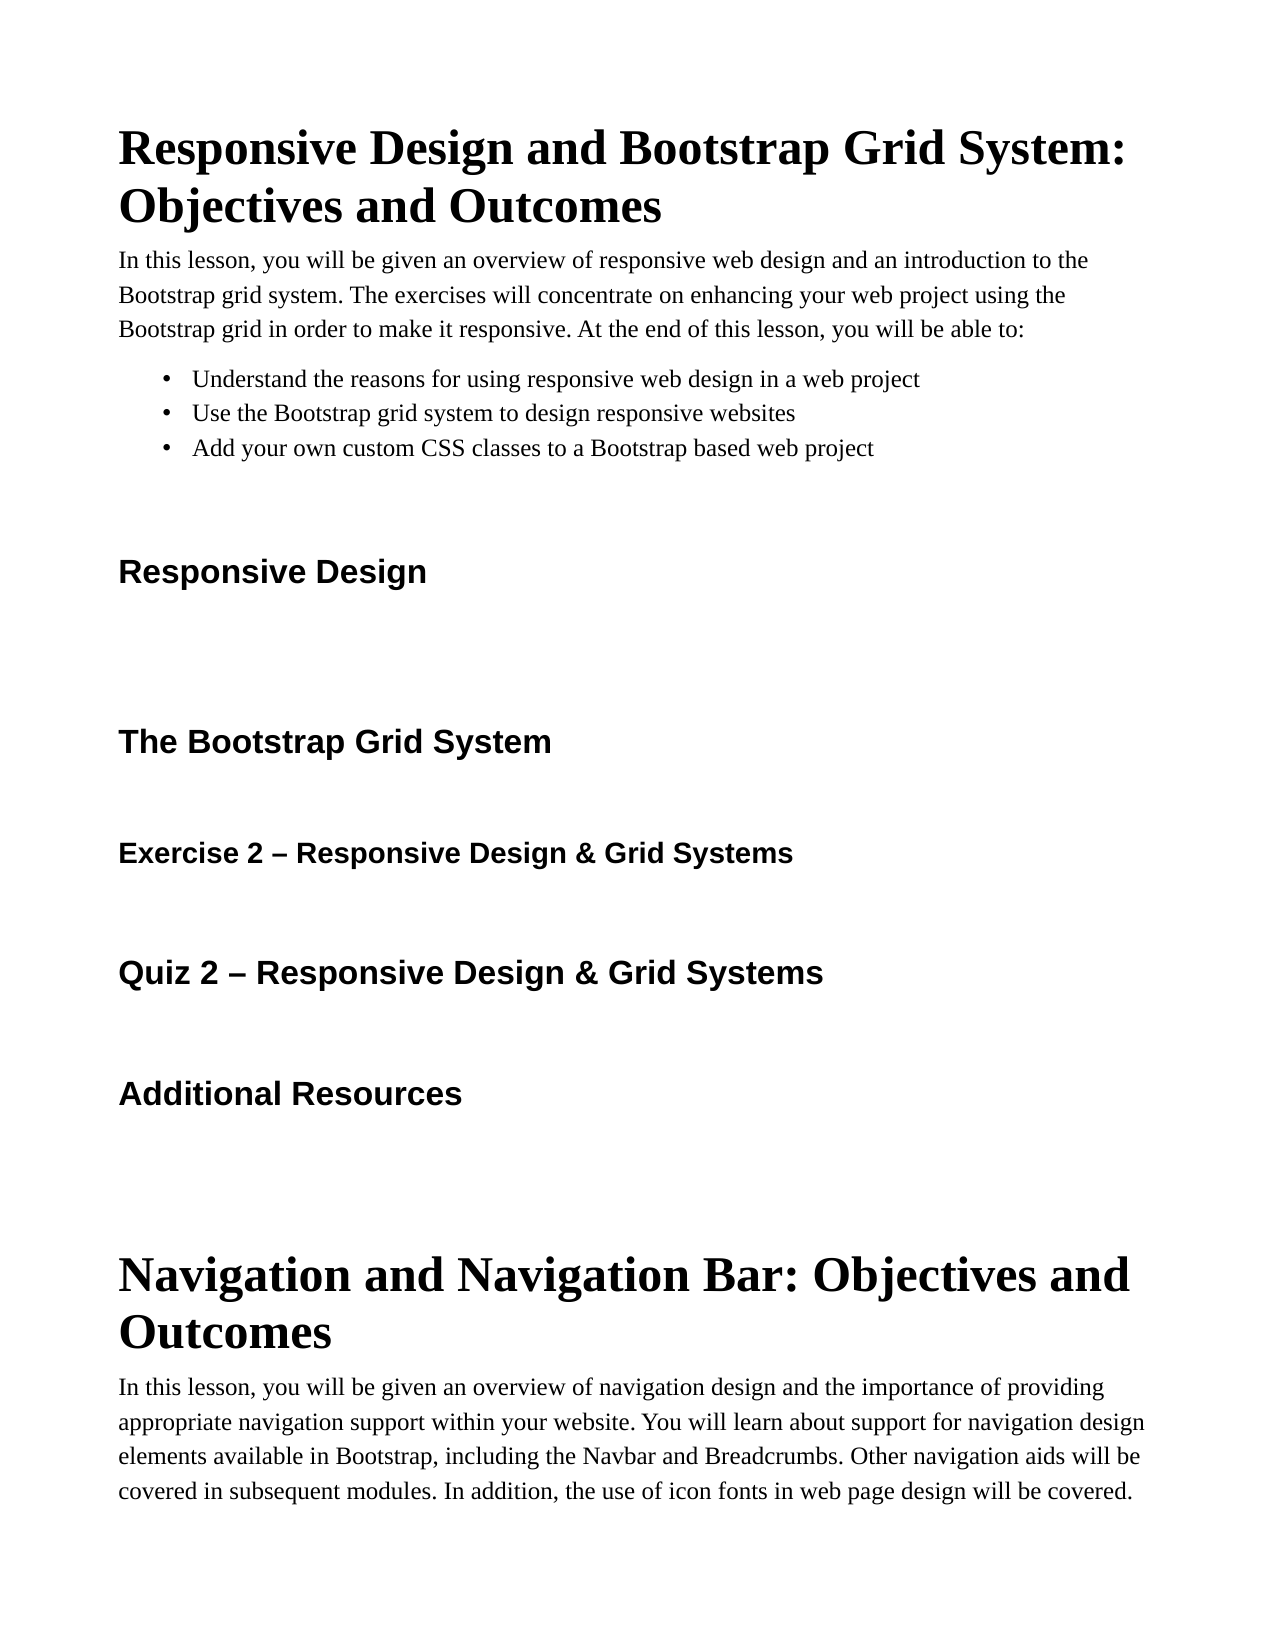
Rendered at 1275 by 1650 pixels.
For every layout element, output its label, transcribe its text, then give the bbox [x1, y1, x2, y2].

text In this lesson, you will be given an overview of responsive web design and an introduction to the Bootstrap grid system. The exercises will concentrate on enhancing your web project using the Bootstrap grid in order to make it responsive. At the end of this lesson, you will be able to: [118, 246, 1157, 343]
subtitle Additional Resources [118, 1074, 1157, 1112]
subtitle Quiz 2 – Responsive Design & Grid Systems [118, 953, 1157, 991]
list Understand the reasons for using responsive web design in a web project [162, 364, 1157, 392]
subtitle Navigation and Navigation Bar: Objectives and Outcomes [118, 1245, 1157, 1360]
subtitle The Bootstrap Grid System [118, 722, 1157, 760]
text In this lesson, you will be given an overview of navigation design and the importance of providing appropriate navigation support within your website. You will learn about support for navigation design elements available in Bootstrap, including the Navbar and Breadcrumbs. Other navigation aids will be covered in subsequent modules. In addition, the use of icon fonts in web page design will be covered. [118, 1372, 1157, 1504]
list Add your own custom CSS classes to a Bootstrap based web project [162, 433, 1157, 461]
subtitle Responsive Design and Bootstrap Grid System: Objectives and Outcomes [118, 118, 1157, 233]
subtitle Responsive Design [118, 552, 1157, 590]
subtitle Exercise 2 – Responsive Design & Grid Systems [118, 836, 1157, 870]
list Use the Bootstrap grid system to design responsive websites [162, 398, 1157, 427]
